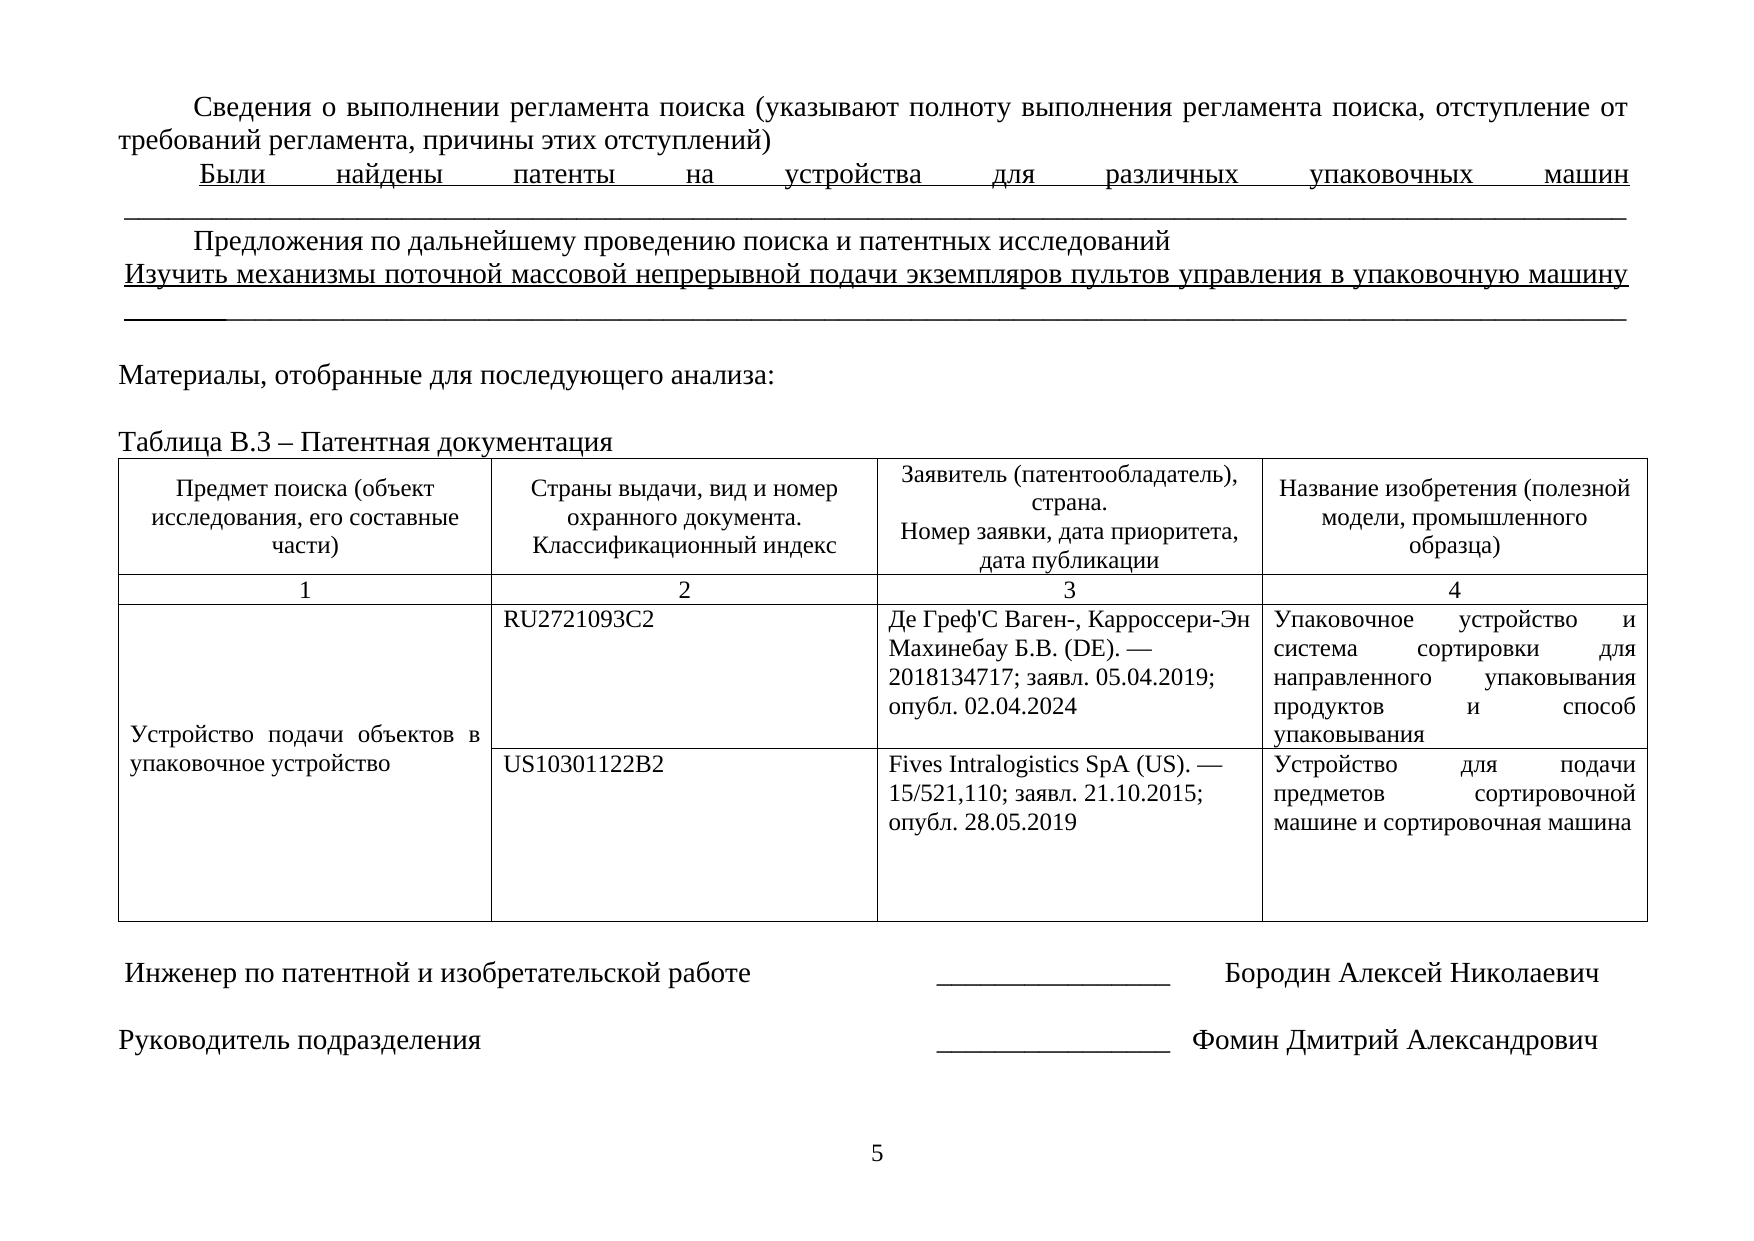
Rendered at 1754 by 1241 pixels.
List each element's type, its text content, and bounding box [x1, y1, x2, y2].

text Таблица В.3 – Патентная документация [118, 424, 1636, 458]
text Сведения о выполнении регламента поиска (указывают полноту выполнения регламента поиска, отступление от требований регламента, причины этих отступлений) [118, 89, 1630, 156]
text Материалы, отобранные для последующего анализа: [118, 357, 1636, 391]
table_header Название изобретения (полезной модели, промышленного образца) [1263, 459, 1647, 574]
table_cell Де Греф'С Ваген-, Карроссери-Эн Махинебау Б.В. (DE). — 2018134717; заявл. 05.04.2019; опубл. 02.04.2024 [878, 605, 1262, 748]
table_cell Fives Intralogistics SpA (US). — 15/521,110; заявл. 21.10.2015; опубл. 28.05.2019 [878, 749, 1262, 921]
table_header Заявитель (патентообладатель), страна. Номер заявки, дата приоритета, дата публикации [878, 459, 1262, 574]
table_cell 2 [492, 575, 877, 603]
table_cell 1 [119, 575, 491, 603]
table_cell Устройство подачи объектов в упаковочное устройство [119, 605, 491, 921]
text Инженер по патентной и изобретательской работе ________________ Бородин Алексей Николаевич [124, 955, 1630, 989]
text Изучить механизмы поточной массовой непрерывной подачи экземпляров пультов управления в упаковочную машину _______________________________________________________________________________________________________ [124, 256, 1630, 323]
table_cell US10301122B2 [492, 749, 877, 921]
text Предложения по дальнейшему проведению поиска и патентных исследований [118, 223, 1630, 256]
table_cell Упаковочное устройство и система сортировки для направленного упаковывания продуктов и способ упаковывания [1263, 605, 1647, 748]
table_cell 3 [878, 575, 1262, 603]
table_cell RU2721093C2 [492, 605, 877, 748]
text Руководитель подразделения ________________ Фомин Дмитрий Александрович [118, 1022, 1630, 1056]
text Были найдены патенты на устройства для различных упаковочных машин _______________________________________________________________________________________________________ [124, 156, 1630, 223]
table_cell Устройство для подачи предметов сортировочной машине и сортировочная машина [1263, 749, 1647, 921]
table_cell 4 [1263, 575, 1647, 603]
table_header Страны выдачи, вид и номер охранного документа. Классификационный индекс [492, 459, 877, 574]
table_header Предмет поиска (объект исследования, его составные части) [119, 459, 491, 574]
